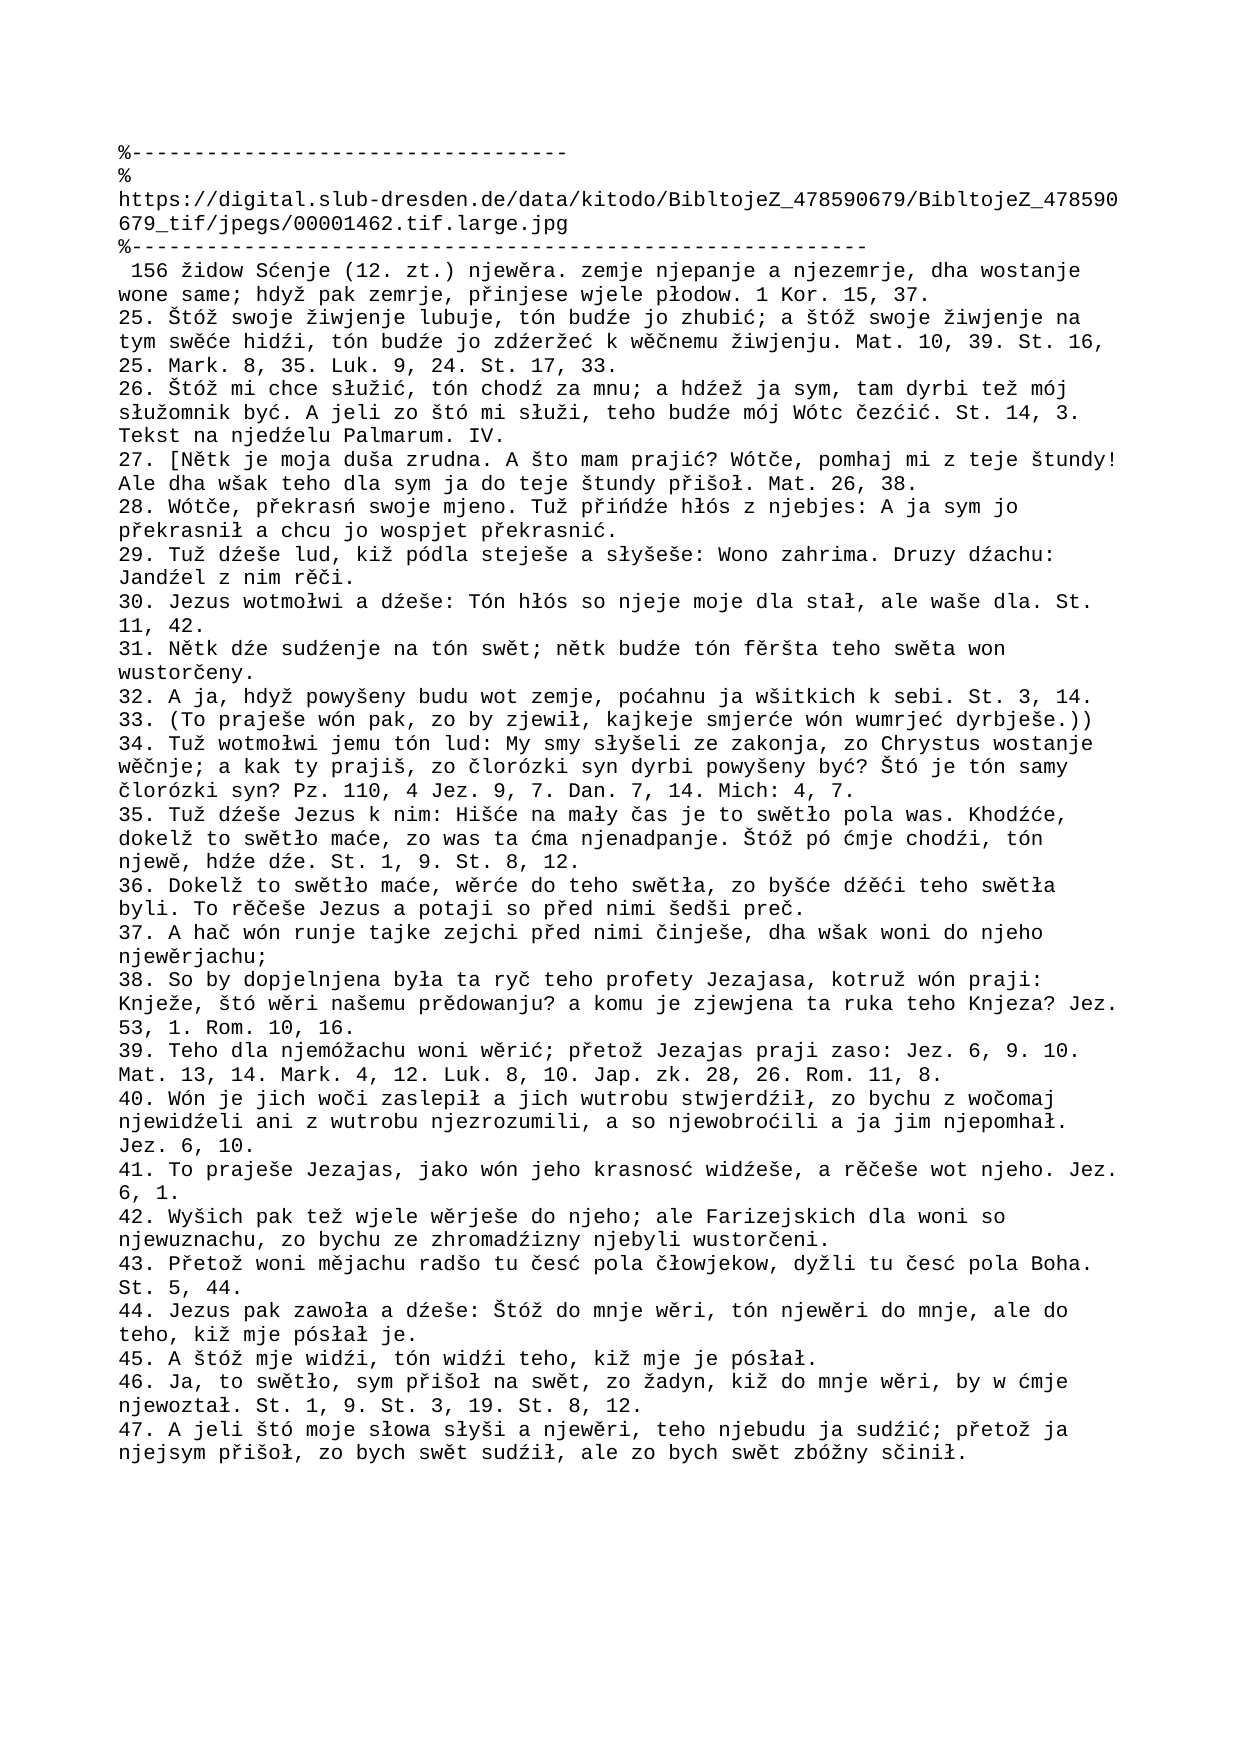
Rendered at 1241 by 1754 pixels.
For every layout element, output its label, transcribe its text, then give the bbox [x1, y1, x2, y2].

text 31. Nětk dźe sudźenje na tón swět; nětk budźe tón fěršta teho swěta won wustorčeny. [118, 638, 1122, 686]
text 47. A jeli štó moje słowa słyši a njewěri, teho njebudu ja sudźić; přetož ja njejsym přišoł, zo bych swět sudźił, ale zo bych swět zbóžny sčinił. [118, 1419, 1122, 1466]
text 27. [Nětk je moja duša zrudna. A što mam prajić? Wótče, pomhaj mi z teje štundy! Ale dha wšak teho dla sym ja do teje štundy přišoł. Mat. 26, 38. [118, 449, 1122, 496]
text 40. Wón je jich woči zaslepił a jich wutrobu stwjerdźił, zo bychu z wočomaj njewidźeli ani z wutrobu njezrozumili, a so njewobroćili a ja jim njepomhał. Jez. 6, 10. [118, 1088, 1122, 1158]
text 38. So by dopjelnjena była ta ryč teho profety Jezajasa, kotruž wón praji: Knježe, štó wěri našemu prědowanju? a komu je zjewjena ta ruka teho Knjeza? Jez. 53, 1. Rom. 10, 16. [118, 969, 1122, 1040]
text 45. A štóž mje widźi, tón widźi teho, kiž mje je pósłał. [118, 1348, 1122, 1371]
text 26. Štóž mi chce słužić, tón chodź za mnu; a hdźež ja sym, tam dyrbi tež mój słužomnik być. A jeli zo štó mi słuži, teho budźe mój Wótc čezćić. St. 14, 3. Tekst na njedźelu Palmarum. IV. [118, 378, 1122, 449]
text % https://digital.slub-dresden.de/data/kitodo/BibltojeZ_478590679/BibltojeZ_478590679_tif/jpegs/00001462.tif.large.jpg [118, 165, 1122, 236]
text 32. A ja, hdyž powyšeny budu wot zemje, poćahnu ja wšitkich k sebi. St. 3, 14. [118, 686, 1122, 709]
text 35. Tuž dźeše Jezus k nim: Hišće na mały čas je to swětło pola was. Khodźće, dokelž to swětło maće, zo was ta ćma njenadpanje. Štóž pó ćmje chodźi, tón njewě, hdźe dźe. St. 1, 9. St. 8, 12. [118, 804, 1122, 875]
text %----------------------------------------------------------- [118, 236, 1122, 260]
text 46. Ja, to swětło, sym přišoł na swět, zo žadyn, kiž do mnje wěri, by w ćmje njewoztał. St. 1, 9. St. 3, 19. St. 8, 12. [118, 1371, 1122, 1419]
text 41. To praješe Jezajas, jako wón jeho krasnosć widźeše, a rěčeše wot njeho. Jez. 6, 1. [118, 1158, 1122, 1206]
text 25. Štóž swoje žiwjenje lubuje, tón budźe jo zhubić; a štóž swoje žiwjenje na tym swěće hidźi, tón budźe jo zdźeržeć k wěčnemu žiwjenju. Mat. 10, 39. St. 16, 25. Mark. 8, 35. Luk. 9, 24. St. 17, 33. [118, 307, 1122, 378]
text 36. Dokelž to swětło maće, wěrće do teho swětła, zo byšće dźěći teho swětła byli. To rěčeše Jezus a potaji so před nimi šedši preč. [118, 875, 1122, 922]
text 37. A hač wón runje tajke zejchi před nimi činješe, dha wšak woni do njeho njewěrjachu; [118, 922, 1122, 969]
text 34. Tuž wotmołwi jemu tón lud: My smy słyšeli ze zakonja, zo Chrystus wostanje wěčnje; a kak ty prajiš, zo člorózki syn dyrbi powyšeny być? Štó je tón samy člorózki syn? Pz. 110, 4 Jez. 9, 7. Dan. 7, 14. Mich: 4, 7. [118, 733, 1122, 804]
text 42. Wyšich pak tež wjele wěrješe do njeho; ale Farizejskich dla woni so njewuznachu, zo bychu ze zhromadźizny njebyli wustorčeni. [118, 1206, 1122, 1253]
text %----------------------------------- [118, 142, 1122, 165]
text 43. Přetož woni mějachu radšo tu česć pola čłowjekow, dyžli tu česć pola Boha. St. 5, 44. [118, 1253, 1122, 1300]
text 44. Jezus pak zawoła a dźeše: Štóž do mnje wěri, tón njewěri do mnje, ale do teho, kiž mje pósłał je. [118, 1300, 1122, 1348]
text 156 židow Sćenje (12. zt.) njewěra. zemje njepanje a njezemrje, dha wostanje wone same; hdyž pak zemrje, přinjese wjele płodow. 1 Kor. 15, 37. [118, 260, 1122, 307]
text 39. Teho dla njemóžachu woni wěrić; přetož Jezajas praji zaso: Jez. 6, 9. 10. Mat. 13, 14. Mark. 4, 12. Luk. 8, 10. Jap. zk. 28, 26. Rom. 11, 8. [118, 1040, 1122, 1088]
text 33. (To praješe wón pak, zo by zjewił, kajkeje smjerće wón wumrjeć dyrbješe.)) [118, 709, 1122, 733]
text 29. Tuž dźeše lud, kiž pódla steješe a słyšeše: Wono zahrima. Druzy dźachu: Jandźel z nim rěči. [118, 544, 1122, 591]
text 30. Jezus wotmołwi a dźeše: Tón hłós so njeje moje dla stał, ale waše dla. St. 11, 42. [118, 591, 1122, 638]
text 28. Wótče, překrasń swoje mjeno. Tuž přińdźe hłós z njebjes: A ja sym jo překrasnił a chcu jo wospjet překrasnić. [118, 496, 1122, 544]
